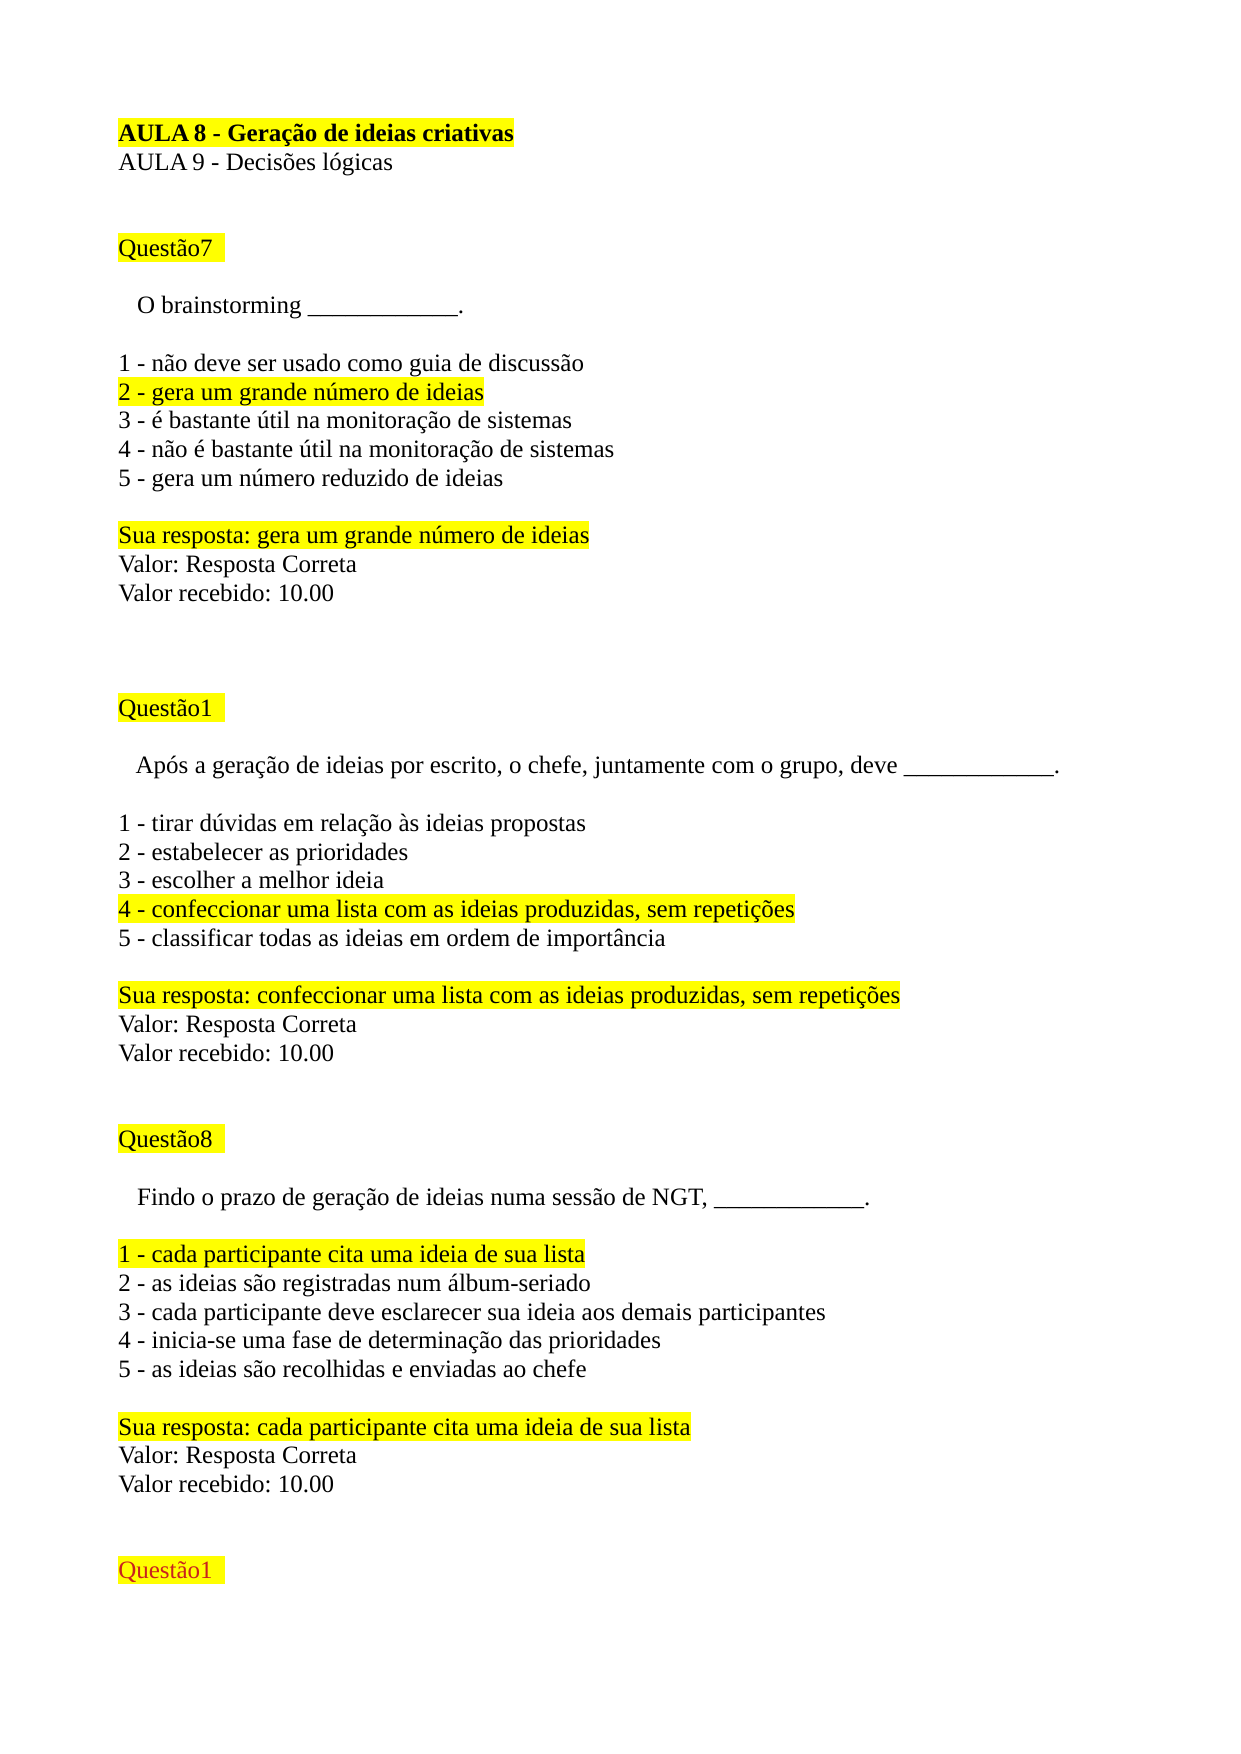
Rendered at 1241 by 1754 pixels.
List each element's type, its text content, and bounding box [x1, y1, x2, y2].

text 4 - não é bastante útil na monitoração de sistemas [118, 434, 1122, 463]
text 1 - não deve ser usado como guia de discussão [118, 348, 1122, 377]
text Valor recebido: 10.00 [118, 578, 1122, 607]
text Questão8 [118, 1124, 1122, 1153]
text Valor recebido: 10.00 [118, 1469, 1122, 1498]
text 5 - gera um número reduzido de ideias [118, 463, 1122, 492]
text O brainstorming ____________. [118, 291, 1122, 319]
text AULA 9 - Decisões lógicas [118, 147, 1122, 176]
text Sua resposta: cada participante cita uma ideia de sua lista [118, 1412, 1122, 1441]
text 1 - tirar dúvidas em relação às ideias propostas [118, 808, 1122, 837]
text 3 - escolher a melhor ideia [118, 866, 1122, 894]
text Após a geração de ideias por escrito, o chefe, juntamente com o grupo, deve ____________. [118, 751, 1122, 779]
text Valor recebido: 10.00 [118, 1038, 1122, 1067]
text Sua resposta: confeccionar uma lista com as ideias produzidas, sem repetições [118, 981, 1122, 1009]
text Valor: Resposta Correta [118, 1441, 1122, 1469]
text Questão7 [118, 233, 1122, 262]
text 5 - as ideias são recolhidas e enviadas ao chefe [118, 1354, 1122, 1383]
text 3 - cada participante deve esclarecer sua ideia aos demais participantes [118, 1297, 1122, 1326]
text Questão1 [118, 693, 1122, 722]
text Sua resposta: gera um grande número de ideias [118, 521, 1122, 549]
text AULA 8 - Geração de ideias criativas [118, 118, 1122, 147]
text 2 - gera um grande número de ideias [118, 377, 1122, 406]
text 2 - as ideias são registradas num álbum-seriado [118, 1268, 1122, 1297]
text Questão1 [118, 1556, 1122, 1584]
text 4 - confeccionar uma lista com as ideias produzidas, sem repetições [118, 894, 1122, 923]
text Findo o prazo de geração de ideias numa sessão de NGT, ____________. [118, 1182, 1122, 1211]
text 5 - classificar todas as ideias em ordem de importância [118, 923, 1122, 952]
text 1 - cada participante cita uma ideia de sua lista [118, 1239, 1122, 1268]
text Valor: Resposta Correta [118, 1009, 1122, 1038]
text 3 - é bastante útil na monitoração de sistemas [118, 406, 1122, 434]
text 2 - estabelecer as prioridades [118, 837, 1122, 866]
text 4 - inicia-se uma fase de determinação das prioridades [118, 1326, 1122, 1354]
text Valor: Resposta Correta [118, 549, 1122, 578]
